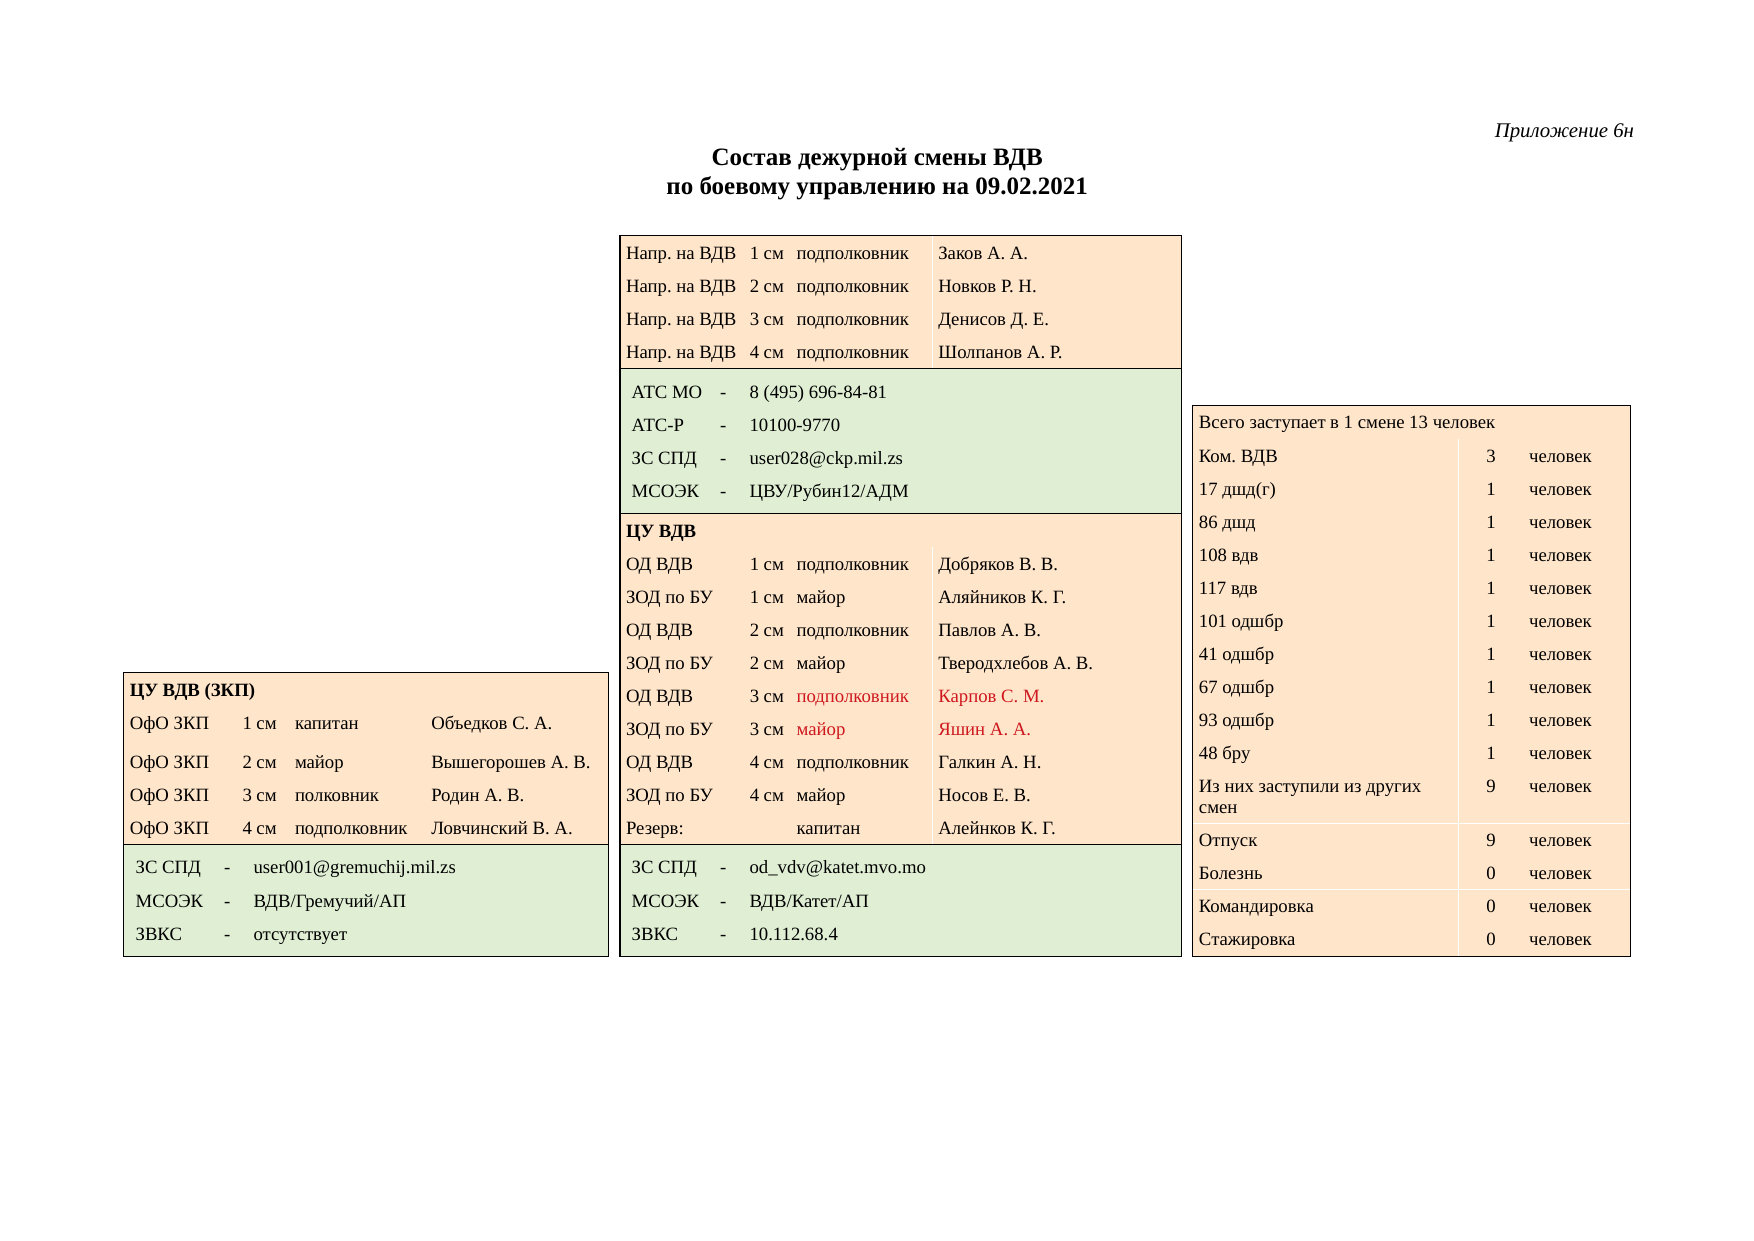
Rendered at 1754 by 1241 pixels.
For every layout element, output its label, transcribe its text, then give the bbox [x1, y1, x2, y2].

table_cell ЦВУ/Рубин12/АДМ [744, 474, 1176, 507]
table_header Заков А. А. [933, 236, 1181, 269]
table_cell отсутствует [248, 917, 603, 950]
table_cell 4 см [744, 778, 791, 811]
table_cell 3 см [744, 302, 791, 335]
table_cell подполковник [791, 269, 932, 302]
table_cell 10100-9770 [744, 408, 1176, 441]
table_cell 1 см [744, 580, 791, 613]
table_cell Ком. ВДВ [1193, 439, 1458, 472]
table_cell человек [1523, 703, 1630, 736]
table_cell подполковник [791, 335, 932, 368]
table_cell Павлов А. В. [933, 613, 1181, 646]
table_cell Тверодхлебов А. В. [933, 646, 1181, 679]
table_cell 4 см [744, 745, 791, 778]
table_header - [714, 851, 744, 884]
table_cell 93 одшбр [1193, 703, 1458, 736]
table_cell полковник [289, 778, 425, 811]
table_cell Стажировка [1193, 923, 1458, 956]
table_cell Новков Р. Н. [933, 269, 1181, 302]
table_cell человек [1523, 824, 1630, 857]
table_cell [744, 811, 791, 844]
table_cell Напр. на ВДВ [621, 302, 744, 335]
table_header - [714, 375, 744, 408]
table_cell 108 вдв [1193, 538, 1458, 571]
table_cell Галкин А. Н. [933, 745, 1181, 778]
table_cell Аляйников К. Г. [933, 580, 1181, 613]
table_cell [621, 369, 1181, 513]
table_cell Носов Е. В. [933, 778, 1181, 811]
table_header ЗС СПД [626, 851, 714, 884]
table_cell человек [1523, 505, 1630, 538]
table_cell - [714, 884, 744, 917]
table_cell 3 см [744, 679, 791, 712]
table_cell 1 [1459, 637, 1523, 670]
table_cell ОфО ЗКП [124, 706, 237, 745]
table_cell подполковник [791, 679, 932, 712]
table_cell ЗОД по БУ [621, 778, 744, 811]
table_cell человек [1523, 857, 1630, 889]
table_cell 41 одшбр [1193, 637, 1458, 670]
table_cell 1 [1459, 670, 1523, 703]
table_cell человек [1523, 538, 1630, 571]
table_cell 2 см [237, 745, 289, 778]
table_cell капитан [791, 811, 932, 844]
table_cell капитан [289, 706, 425, 745]
table_cell человек [1523, 769, 1630, 823]
table_cell Командировка [1193, 890, 1458, 923]
table_cell ОфО ЗКП [124, 745, 237, 778]
table_cell ЗОД по БУ [621, 646, 744, 679]
table_cell МСОЭК [626, 474, 714, 507]
table_header [1187, 229, 1636, 962]
table_cell Резерв: [621, 811, 744, 844]
table_cell 1 [1459, 538, 1523, 571]
table_header - [218, 851, 248, 884]
table_cell 0 [1459, 890, 1523, 923]
table_cell ЗВКС [130, 917, 218, 950]
table_cell ВДВ/Катет/АП [744, 884, 1176, 917]
table_cell Объедков С. А. [425, 706, 608, 745]
table_cell [621, 845, 1181, 956]
table_cell Болезнь [1193, 857, 1458, 889]
table_cell - [714, 474, 744, 507]
table_cell 0 [1459, 923, 1523, 956]
table_cell человек [1523, 890, 1630, 923]
table_header user001@gremuchij.mil.zs [248, 851, 603, 884]
table_header 1 см [744, 236, 791, 269]
table_cell ОД ВДВ [621, 613, 744, 646]
table_header АТС МО [626, 375, 714, 408]
table_cell 4 см [744, 335, 791, 368]
table_cell майор [791, 712, 932, 745]
table_cell Яшин А. А. [933, 712, 1181, 745]
table_cell ВДВ/Гремучий/АП [248, 884, 603, 917]
table_cell Вышегорошев А. В. [425, 745, 608, 778]
table_cell ОД ВДВ [621, 547, 744, 580]
table_cell ЗВКС [626, 917, 714, 950]
table_cell 9 [1459, 824, 1523, 857]
table_cell 86 дшд [1193, 505, 1458, 538]
table_cell 101 одшбр [1193, 604, 1458, 637]
table_cell Из них заступили из других смен [1193, 769, 1458, 823]
table_cell ОД ВДВ [621, 745, 744, 778]
table_cell Алейнков К. Г. [933, 811, 1181, 844]
table_cell человек [1523, 604, 1630, 637]
table_cell 48 бру [1193, 736, 1458, 769]
table_cell Напр. на ВДВ [621, 335, 744, 368]
table_cell человек [1523, 472, 1630, 505]
table_header подполковник [791, 236, 932, 269]
table_cell подполковник [289, 811, 425, 844]
table_cell ЗОД по БУ [621, 712, 744, 745]
table_cell подполковник [791, 745, 932, 778]
table_cell 3 [1459, 439, 1523, 472]
table_cell 2 см [744, 646, 791, 679]
table_cell человек [1523, 571, 1630, 604]
table_cell - [218, 917, 248, 950]
table_cell 1 [1459, 703, 1523, 736]
table_cell 1 [1459, 472, 1523, 505]
table_cell человек [1523, 736, 1630, 769]
table_header Напр. на ВДВ [621, 236, 744, 269]
table_cell - [714, 917, 744, 950]
table_header ЦУ ВДВ (ЗКП) [124, 673, 608, 706]
table_cell 1 [1459, 571, 1523, 604]
table_cell ОД ВДВ [621, 679, 744, 712]
table_cell подполковник [791, 302, 932, 335]
table_cell 117 вдв [1193, 571, 1458, 604]
table_cell ЦУ ВДВ [621, 514, 1181, 547]
table_cell 2 см [744, 269, 791, 302]
table_cell [124, 845, 608, 956]
table_cell 1 [1459, 505, 1523, 538]
table_cell 1 [1459, 736, 1523, 769]
table_cell 3 см [744, 712, 791, 745]
table_cell 67 одшбр [1193, 670, 1458, 703]
table_header ЗС СПД [130, 851, 218, 884]
table_cell ЗОД по БУ [621, 580, 744, 613]
table_cell майор [791, 580, 932, 613]
table_cell 3 см [237, 778, 289, 811]
table_cell майор [289, 745, 425, 778]
table_cell 0 [1459, 857, 1523, 889]
table_cell человек [1523, 670, 1630, 703]
table_cell - [714, 408, 744, 441]
table_cell 1 см [744, 547, 791, 580]
table_cell Ловчинский В. А. [425, 811, 608, 844]
table_cell 2 см [744, 613, 791, 646]
table_cell Шолпанов А. Р. [933, 335, 1181, 368]
table_cell 9 [1459, 769, 1523, 823]
table_cell - [714, 441, 744, 474]
table_cell человек [1523, 923, 1630, 956]
table_cell 1 см [237, 706, 289, 745]
table_cell АТС-Р [626, 408, 714, 441]
table_cell Отпуск [1193, 824, 1458, 857]
table_cell МСОЭК [130, 884, 218, 917]
table_cell - [218, 884, 248, 917]
table_cell Напр. на ВДВ [621, 269, 744, 302]
table_cell 1 [1459, 604, 1523, 637]
table_cell МСОЭК [626, 884, 714, 917]
table_cell 4 см [237, 811, 289, 844]
table_cell майор [791, 778, 932, 811]
table_header [118, 229, 614, 962]
table_cell Добряков В. В. [933, 547, 1181, 580]
table_cell ОфО ЗКП [124, 811, 237, 844]
table_header Всего заступает в 1 смене 13 человек [1193, 406, 1630, 439]
table_cell подполковник [791, 613, 932, 646]
table_header 8 (495) 696-84-81 [744, 375, 1176, 408]
table_cell ОфО ЗКП [124, 778, 237, 811]
table_cell Родин А. В. [425, 778, 608, 811]
table_header od_vdv@katet.mvo.mo [744, 851, 1176, 884]
table_cell Карпов С. М. [933, 679, 1181, 712]
table_cell человек [1523, 439, 1630, 472]
table_cell ЗС СПД [626, 441, 714, 474]
table_cell майор [791, 646, 932, 679]
table_cell 10.112.68.4 [744, 917, 1176, 950]
table_cell Денисов Д. Е. [933, 302, 1181, 335]
table_header [614, 229, 1187, 962]
table_cell человек [1523, 637, 1630, 670]
table_cell подполковник [791, 547, 932, 580]
table_cell 17 дшд(г) [1193, 472, 1458, 505]
table_cell user028@ckp.mil.zs [744, 441, 1176, 474]
